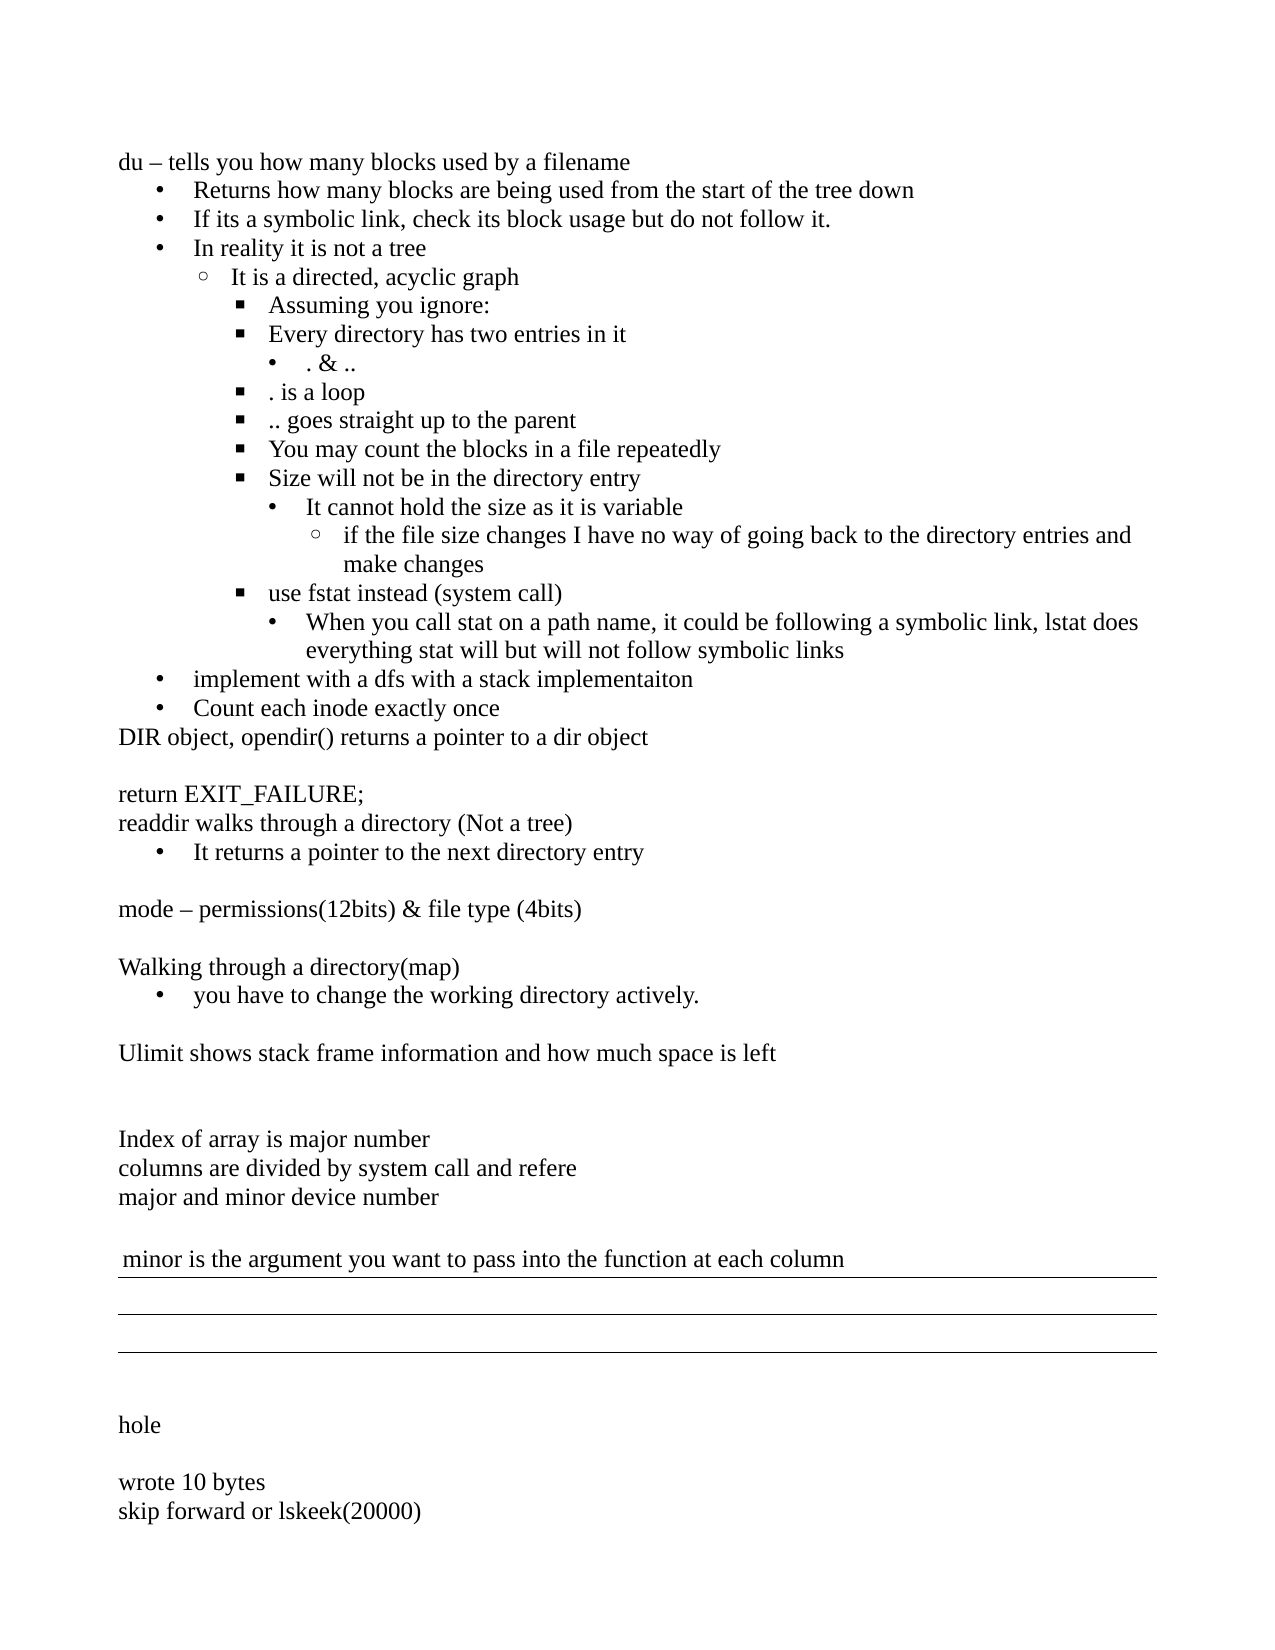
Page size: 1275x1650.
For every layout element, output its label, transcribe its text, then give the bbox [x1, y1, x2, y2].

text DIR object, opendir() returns a pointer to a dir object [118, 722, 1157, 751]
text Index of array is major number [118, 1124, 1157, 1153]
list It returns a pointer to the next directory entry [156, 837, 1157, 866]
text major and minor device number [118, 1182, 1157, 1211]
list Every directory has two entries in it [231, 319, 1157, 348]
text mode – permissions(12bits) & file type (4bits) [118, 894, 1157, 923]
text readdir walks through a directory (Not a tree) [118, 808, 1157, 837]
list use fstat instead (system call) [231, 578, 1157, 607]
list Returns how many blocks are being used from the start of the tree down [156, 176, 1157, 204]
list It is a directed, acyclic graph [193, 262, 1157, 291]
list . is a loop [231, 377, 1157, 406]
list if the file size changes I have no way of going back to the directory entries and make changes [306, 521, 1157, 578]
list If its a symbolic link, check its block usage but do not follow it. [156, 204, 1157, 233]
list Assuming you ignore: [231, 291, 1157, 319]
list It cannot hold the size as it is variable [268, 492, 1157, 521]
list implement with a dfs with a stack implementaiton [156, 664, 1157, 693]
text return EXIT_FAILURE; [118, 779, 1157, 808]
list When you call stat on a path name, it could be following a symbolic link, lstat does everything stat will but will not follow symbolic links [268, 607, 1157, 664]
list In reality it is not a tree [156, 233, 1157, 262]
text wrote 10 bytes [118, 1467, 1157, 1496]
text du – tells you how many blocks used by a filename [118, 147, 1157, 176]
list Size will not be in the directory entry [231, 463, 1157, 492]
text Ulimit shows stack frame information and how much space is left [118, 1038, 1157, 1067]
text hole [118, 1410, 1157, 1438]
list you have to change the working directory actively. [156, 981, 1157, 1009]
list You may count the blocks in a file repeatedly [231, 434, 1157, 463]
text Walking through a directory(map) [118, 952, 1157, 981]
text minor is the argument you want to pass into the function at each column [118, 1239, 1157, 1277]
text skip forward or lskeek(20000) [118, 1496, 1157, 1525]
list Count each inode exactly once [156, 693, 1157, 722]
list .. goes straight up to the parent [231, 406, 1157, 434]
list . & .. [268, 348, 1157, 377]
text columns are divided by system call and refere [118, 1153, 1157, 1182]
